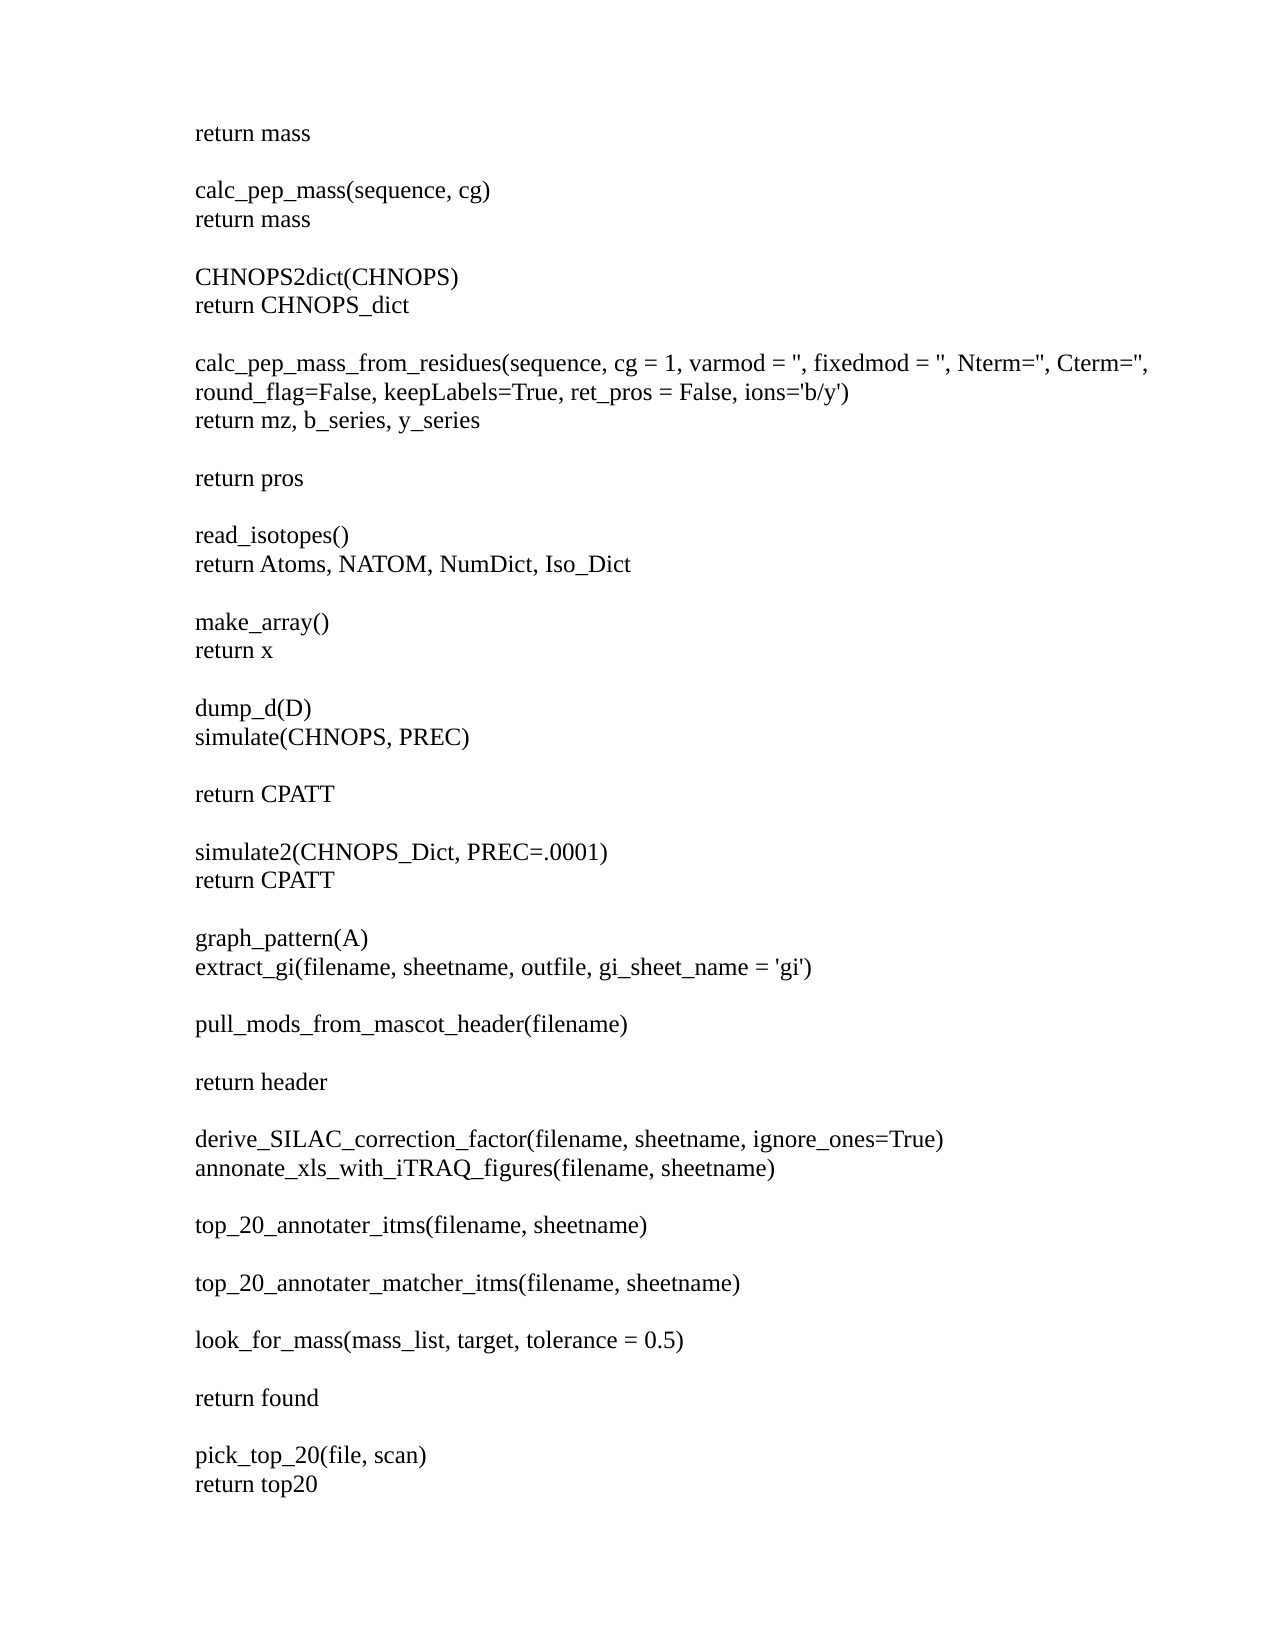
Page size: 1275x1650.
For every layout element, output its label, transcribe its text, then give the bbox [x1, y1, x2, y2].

text return Atoms, NATOM, NumDict, Iso_Dict [195, 549, 1157, 578]
text top_20_annotater_itms(filename, sheetname) [195, 1211, 1157, 1239]
text return mz, b_series, y_series [195, 406, 1157, 434]
text annonate_xls_with_iTRAQ_figures(filename, sheetname) [195, 1153, 1157, 1182]
text top_20_annotater_matcher_itms(filename, sheetname) [195, 1268, 1157, 1297]
text return CPATT [195, 779, 1157, 808]
text derive_SILAC_correction_factor(filename, sheetname, ignore_ones=True) [195, 1124, 1157, 1153]
text return mass [195, 118, 1157, 147]
text simulate2(CHNOPS_Dict, PREC=.0001) [195, 837, 1157, 866]
text return CPATT [195, 866, 1157, 894]
text extract_gi(filename, sheetname, outfile, gi_sheet_name = 'gi') [195, 952, 1157, 981]
text read_isotopes() [195, 521, 1157, 549]
text return found [195, 1383, 1157, 1412]
text return x [195, 636, 1157, 664]
text dump_d(D) [195, 693, 1157, 722]
text pull_mods_from_mascot_header(filename) [195, 1009, 1157, 1038]
text return top20 [195, 1469, 1157, 1498]
text return CHNOPS_dict [195, 291, 1157, 319]
text return header [195, 1067, 1157, 1096]
text graph_pattern(A) [195, 923, 1157, 952]
text look_for_mass(mass_list, target, tolerance = 0.5) [195, 1326, 1157, 1354]
text return mass [195, 204, 1157, 233]
text pick_top_20(file, scan) [195, 1441, 1157, 1469]
text simulate(CHNOPS, PREC) [195, 722, 1157, 751]
text calc_pep_mass_from_residues(sequence, cg = 1, varmod = '', fixedmod = '', Nterm='', Cterm='', round_flag=False, keepLabels=True, ret_pros = False, ions='b/y') [195, 348, 1157, 406]
text calc_pep_mass(sequence, cg) [195, 176, 1157, 204]
text return pros [195, 463, 1157, 492]
text CHNOPS2dict(CHNOPS) [195, 262, 1157, 291]
text make_array() [195, 607, 1157, 636]
